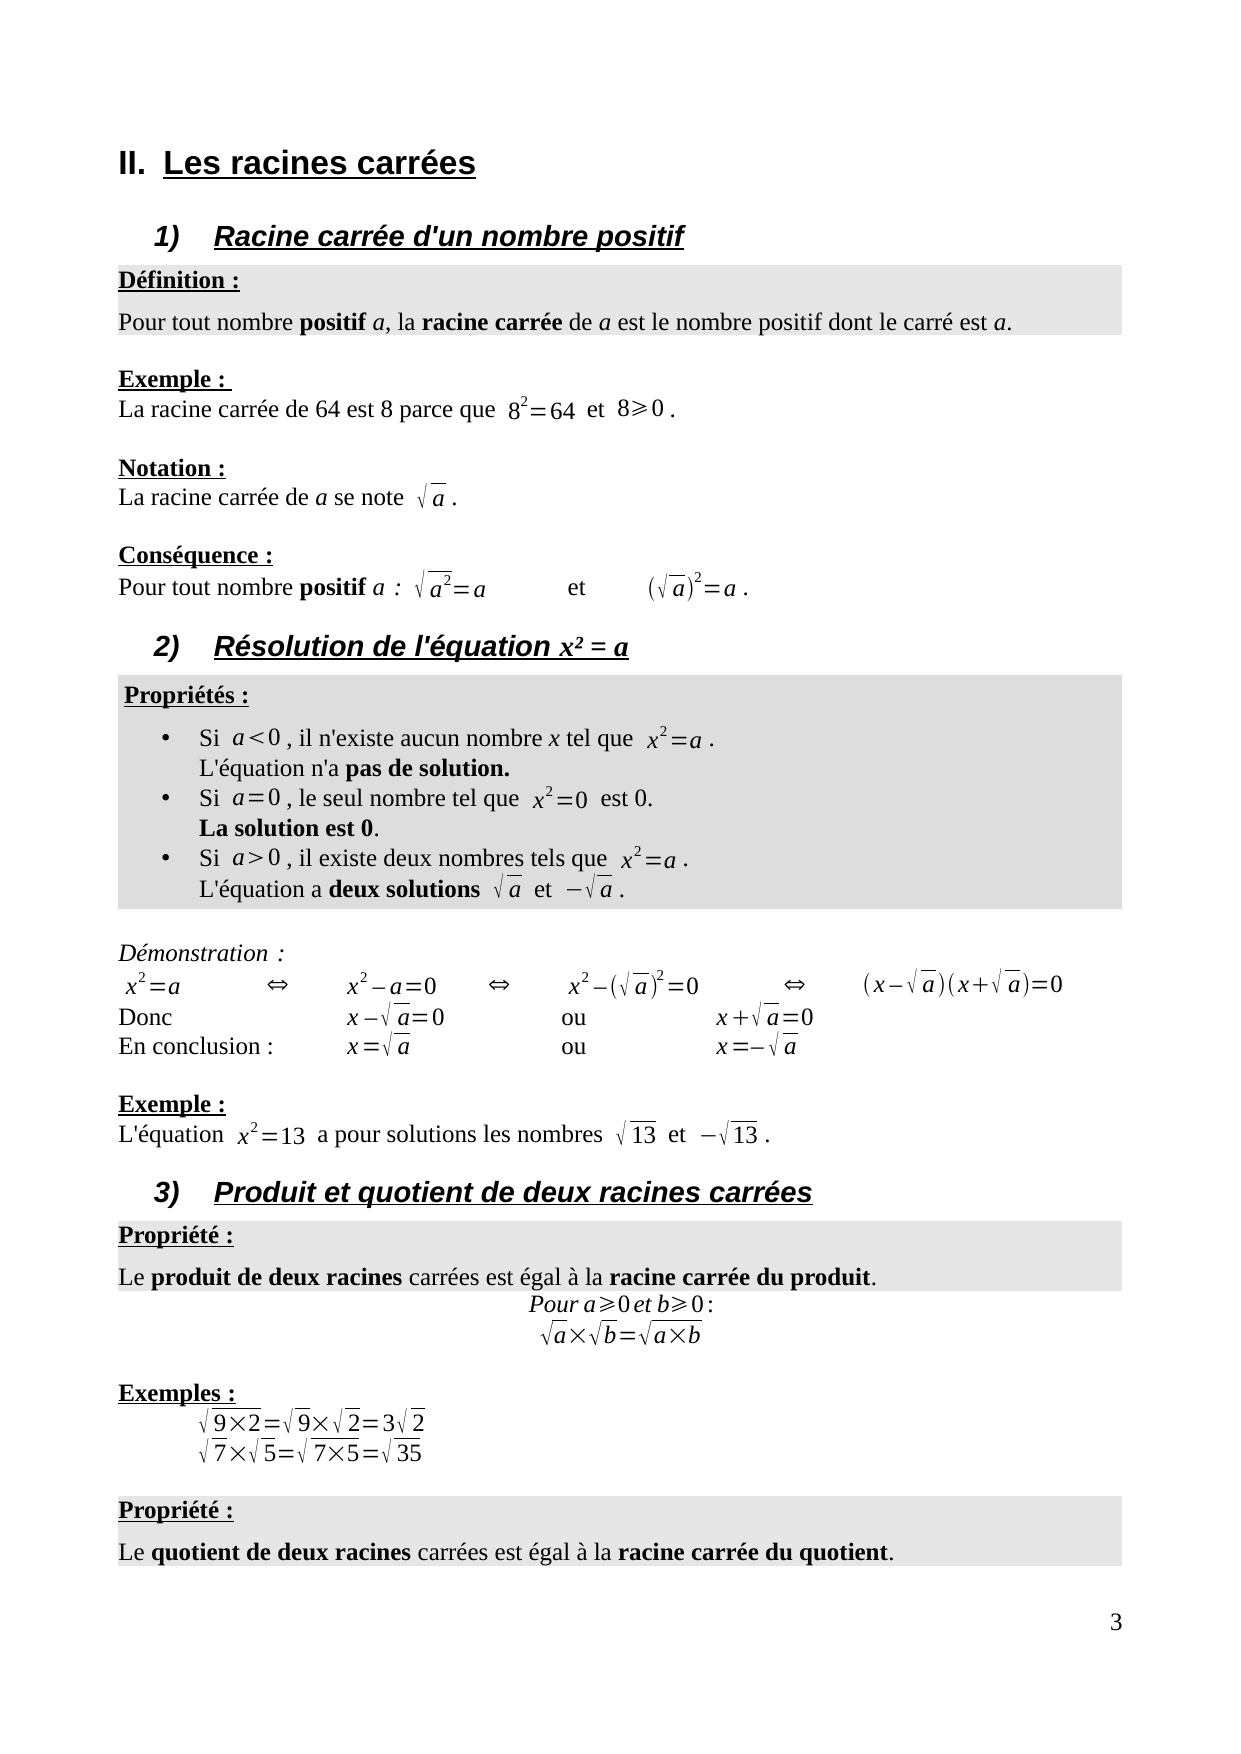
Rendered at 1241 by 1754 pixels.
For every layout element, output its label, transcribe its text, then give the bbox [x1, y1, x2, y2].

text Notation : [118, 453, 1122, 481]
text Propriété : [118, 1496, 1122, 1524]
text Pour tout nombre positif a, la racine carrée de a est le nombre positif dont le carré est a. [118, 307, 1122, 335]
text ⇔ ⇔ ⇔ [118, 966, 1122, 1001]
subtitle Produit et quotient de deux racines carrées [153, 1174, 1122, 1208]
subtitle Les racines carrées [118, 143, 1122, 182]
table_header Propriétés : Si , il n'existe aucun nombre x tel que . L'équation n'a pas de solution. Si , le seul nombre tel que est 0. La solution est 0. Si , il existe deux nombres tels que . L'équation a deux solutions et . [118, 675, 1122, 909]
text Exemple : [118, 1089, 1122, 1118]
text Conséquence : [118, 540, 1122, 569]
text Démonstration : [118, 938, 1122, 966]
subtitle Résolution de l'équation x² = a [153, 629, 1122, 662]
text La racine carrée de a se note . [118, 481, 1122, 511]
text Exemples : [118, 1378, 1122, 1407]
text Définition : [118, 265, 1122, 294]
text Propriété : [118, 1221, 1122, 1249]
text Le produit de deux racines carrées est égal à la racine carrée du produit. [118, 1262, 1122, 1291]
text Donc ou [118, 1001, 1122, 1031]
text Le quotient de deux racines carrées est égal à la racine carrée du quotient. [118, 1537, 1122, 1566]
text Pour tout nombre positif a : et . [118, 569, 1122, 604]
subtitle Racine carrée d'un nombre positif [153, 219, 1122, 253]
text L'équation a pour solutions les nombres et . [118, 1118, 1122, 1149]
text En conclusion : ou [118, 1031, 1122, 1061]
text Exemple : [118, 364, 1122, 393]
text La racine carrée de 64 est 8 parce que et . [118, 393, 1122, 424]
